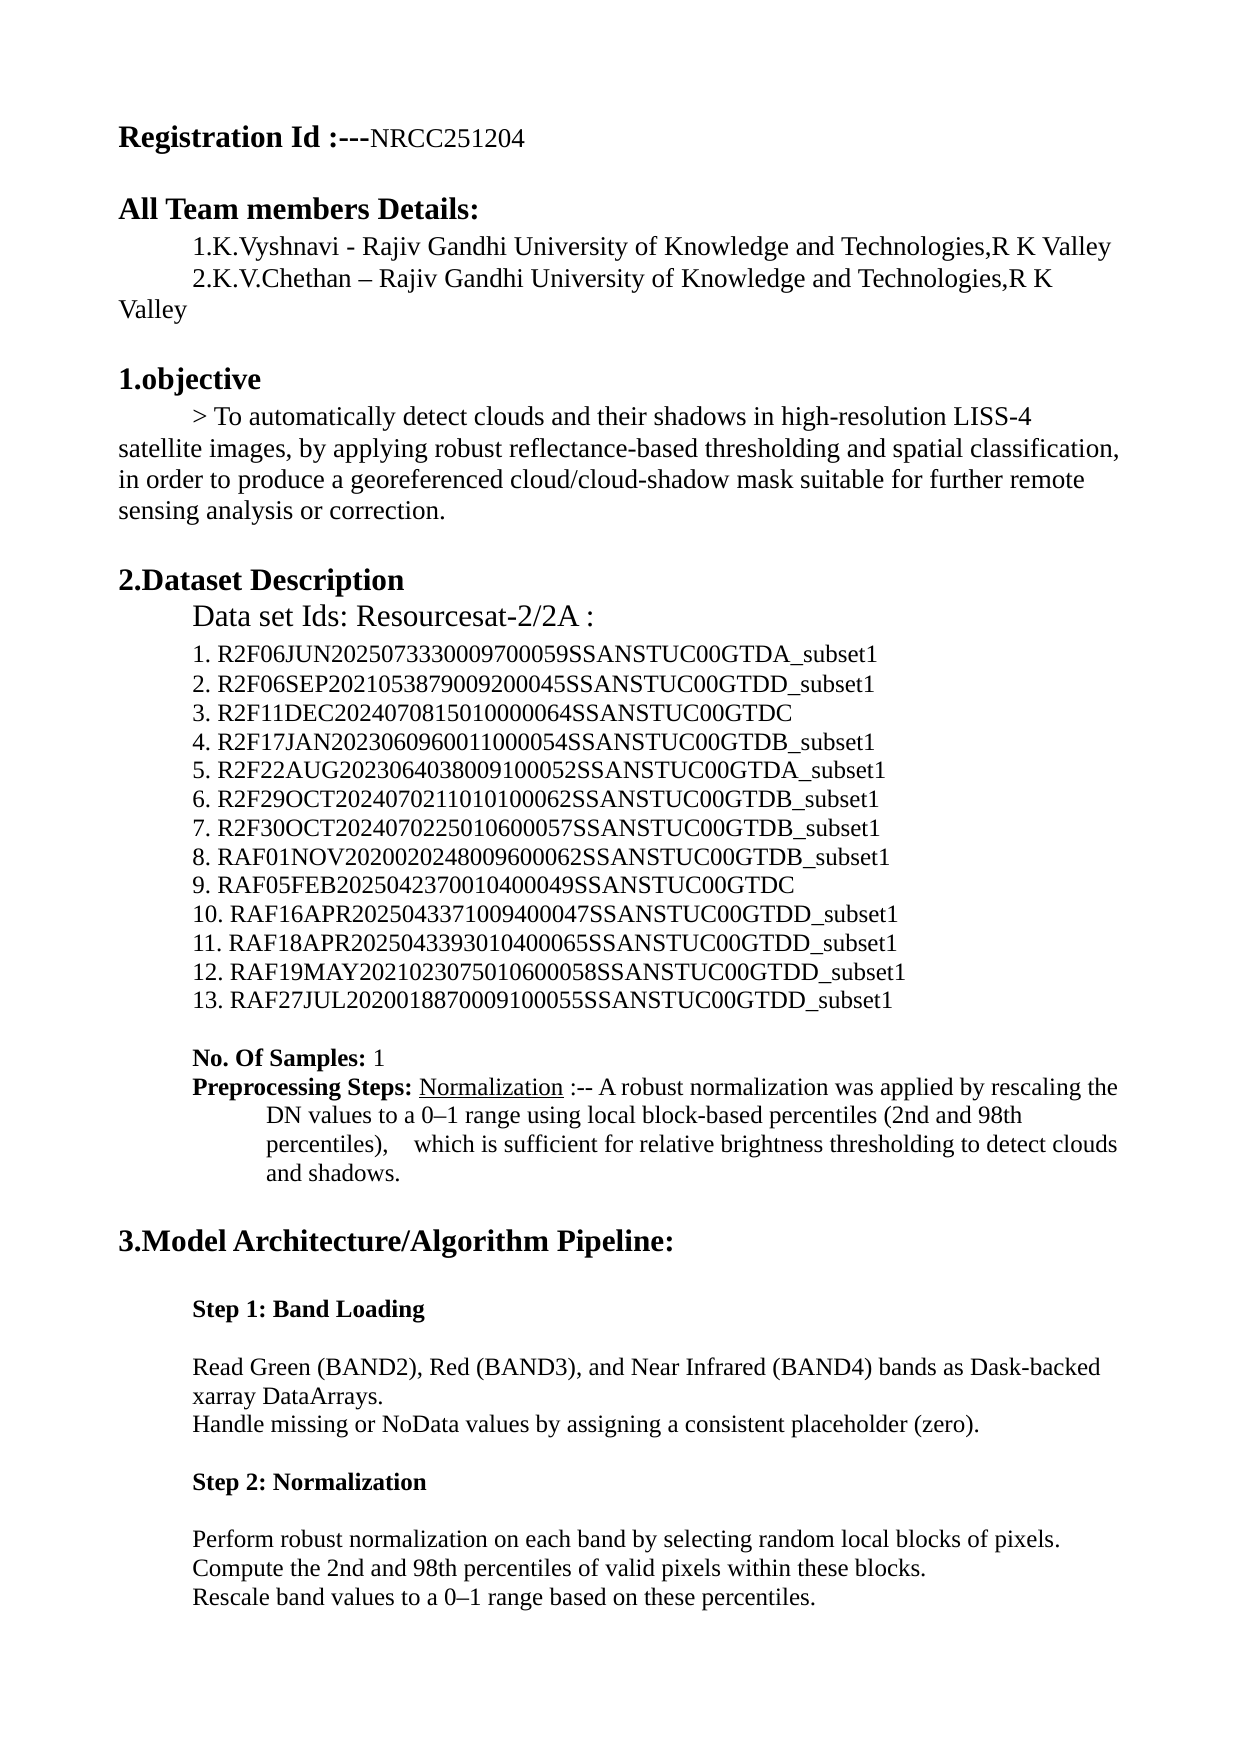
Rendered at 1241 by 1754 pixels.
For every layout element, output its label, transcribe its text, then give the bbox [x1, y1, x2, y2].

text 3.Model Architecture/Algorithm Pipeline: [118, 1223, 1122, 1258]
text Data set Ids: Resourcesat-2/2A : [118, 597, 1122, 633]
text Handle missing or NoData values by assigning a consistent placeholder (zero). [118, 1409, 1122, 1438]
text 1.K.Vyshnavi - Rajiv Gandhi University of Knowledge and Technologies,R K Valley [118, 226, 1122, 262]
text Perform robust normalization on each band by selecting random local blocks of pixels. [118, 1524, 1122, 1553]
text 1.objective [118, 360, 1122, 396]
text Preprocessing Steps: Normalization :-- A robust normalization was applied by rescaling the DN values to a 0–1 range using local block-based percentiles (2nd and 98th percentiles), which is sufficient for relative brightness thresholding to detect clouds and shadows. [118, 1072, 1122, 1187]
text No. Of Samples: 1 [118, 1043, 1122, 1072]
text Read Green (BAND2), Red (BAND3), and Near Infrared (BAND4) bands as Dask-backed xarray DataArrays. [118, 1352, 1122, 1409]
text 10. RAF16APR2025043371009400047SSANSTUC00GTDD_subset1 [118, 899, 1122, 928]
text 11. RAF18APR2025043393010400065SSANSTUC00GTDD_subset1 [118, 928, 1122, 957]
text Rescale band values to a 0–1 range based on these percentiles. [118, 1582, 1122, 1611]
text 7. R2F30OCT2024070225010600057SSANSTUC00GTDB_subset1 [118, 813, 1122, 842]
text 13. RAF27JUL2020018870009100055SSANSTUC00GTDD_subset1 [118, 985, 1122, 1014]
text 9. RAF05FEB2025042370010400049SSANSTUC00GTDC [118, 870, 1122, 899]
text 3. R2F11DEC2024070815010000064SSANSTUC00GTDC [118, 698, 1122, 727]
text Step 1: Band Loading [118, 1294, 1122, 1323]
text Compute the 2nd and 98th percentiles of valid pixels within these blocks. [118, 1553, 1122, 1582]
text 2. R2F06SEP2021053879009200045SSANSTUC00GTDD_subset1 [118, 669, 1122, 698]
text 1. R2F06JUN2025073330009700059SSANSTUC00GTDA_subset1 [118, 633, 1122, 669]
text Registration Id :---NRCC251204 [118, 118, 1122, 154]
text > To automatically detect clouds and their shadows in high-resolution LISS-4 satellite images, by applying robust reflectance-based thresholding and spatial classification, in order to produce a georeferenced cloud/cloud-shadow mask suitable for further remote sensing analysis or correction. [118, 396, 1122, 525]
text 5. R2F22AUG2023064038009100052SSANSTUC00GTDA_subset1 [118, 755, 1122, 784]
text 2.Dataset Description [118, 561, 1122, 597]
text 2.K.V.Chethan – Rajiv Gandhi University of Knowledge and Technologies,R K Valley [118, 262, 1122, 324]
text 12. RAF19MAY2021023075010600058SSANSTUC00GTDD_subset1 [118, 957, 1122, 985]
text Step 2: Normalization [118, 1467, 1122, 1496]
text 6. R2F29OCT2024070211010100062SSANSTUC00GTDB_subset1 [118, 784, 1122, 813]
text All Team members Details: [118, 190, 1122, 226]
text 8. RAF01NOV2020020248009600062SSANSTUC00GTDB_subset1 [118, 842, 1122, 870]
text 4. R2F17JAN2023060960011000054SSANSTUC00GTDB_subset1 [118, 727, 1122, 755]
